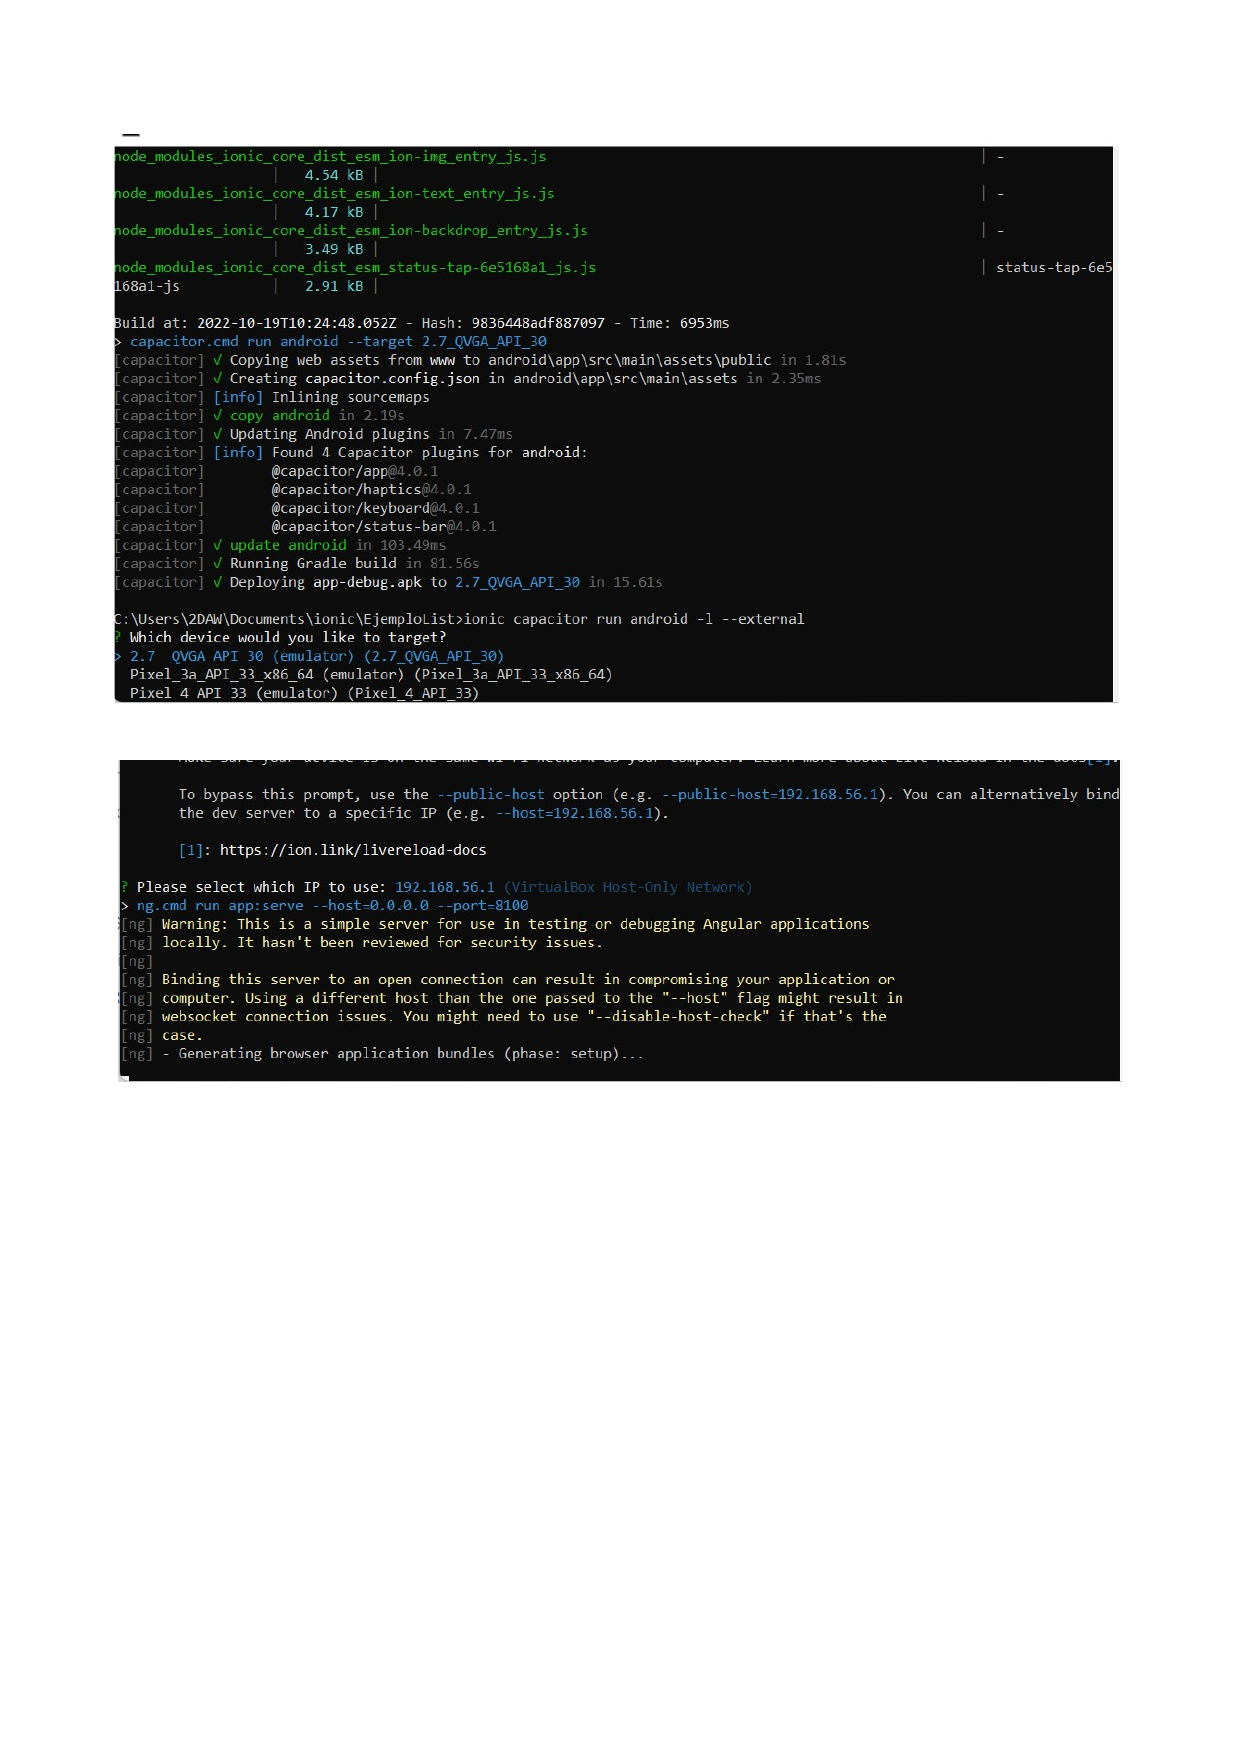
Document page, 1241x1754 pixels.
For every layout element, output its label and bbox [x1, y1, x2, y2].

picture [118, 760, 1123, 1082]
picture [114, 134, 1119, 703]
